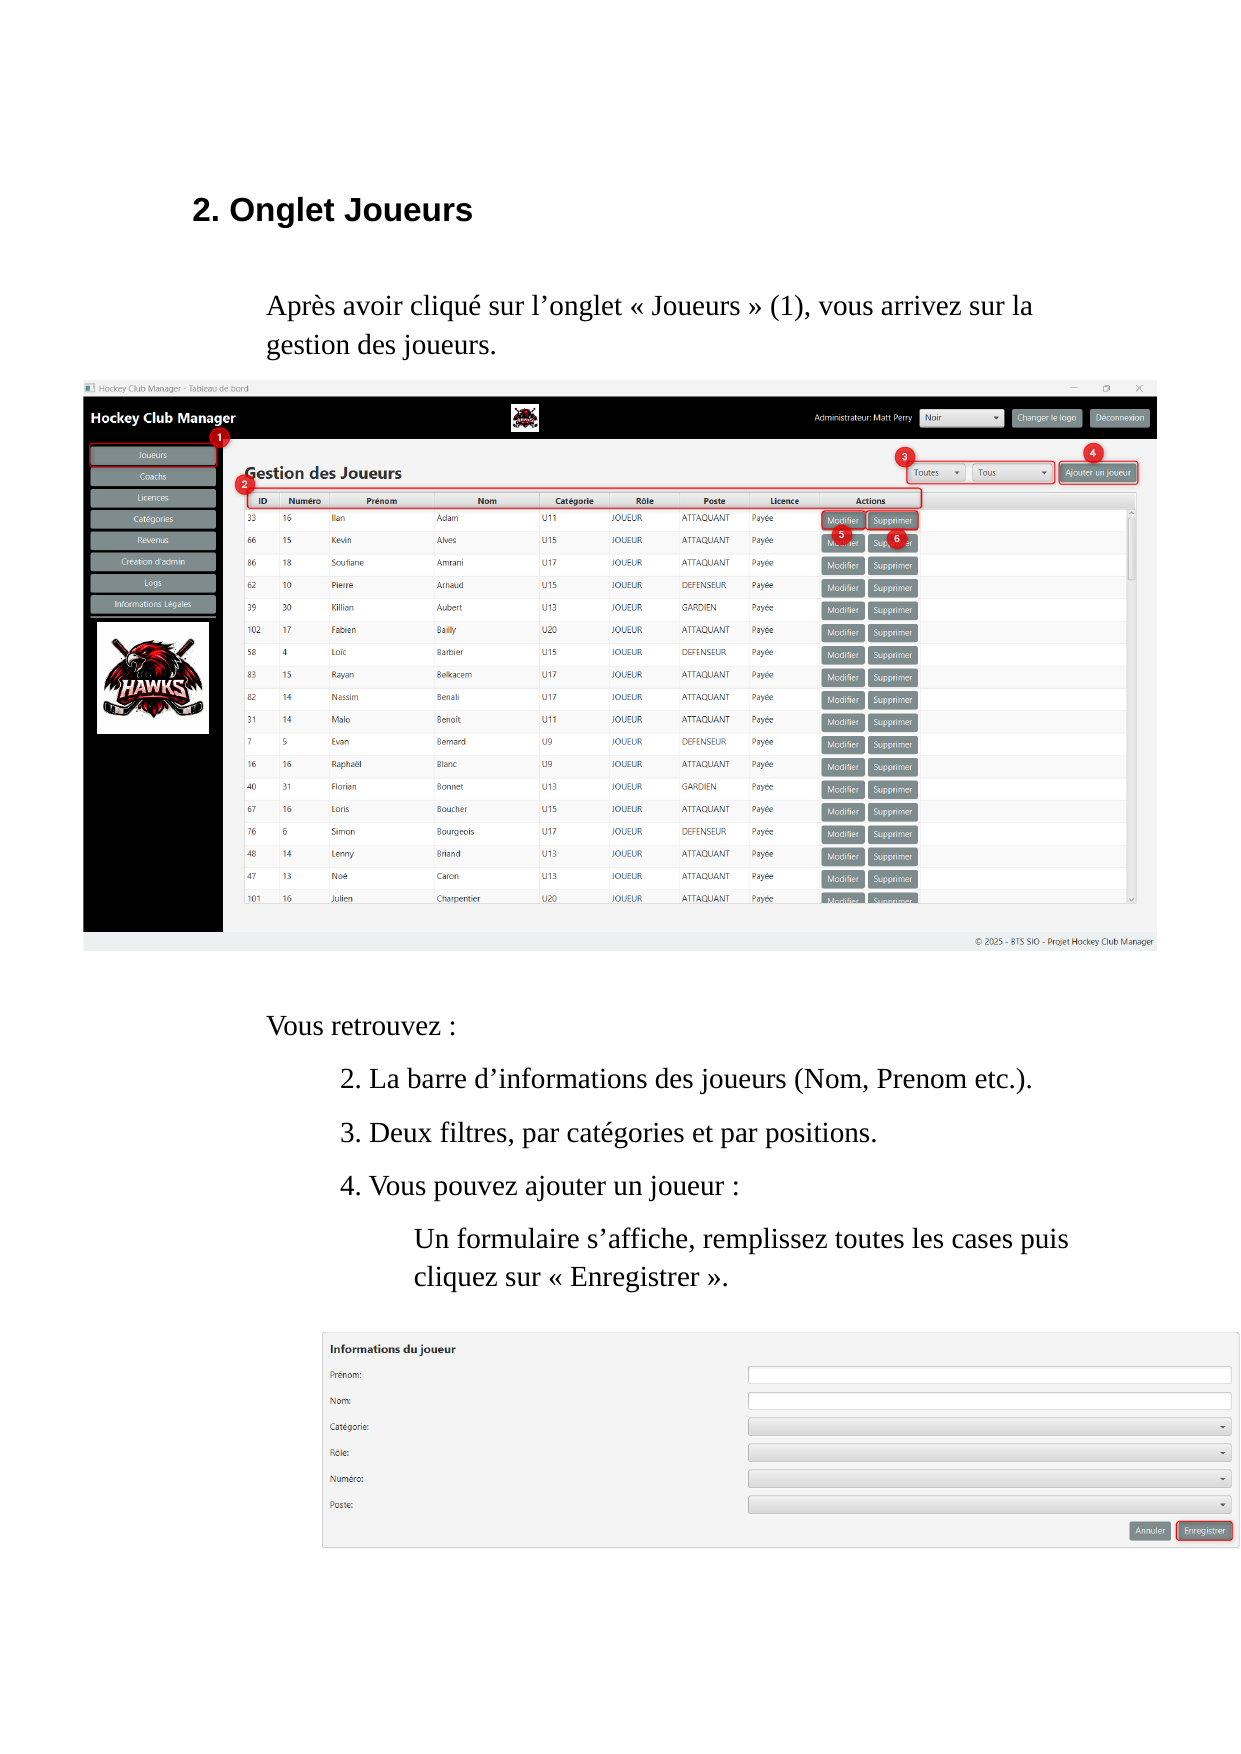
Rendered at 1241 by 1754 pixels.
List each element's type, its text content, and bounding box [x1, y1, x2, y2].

text 2. La barre d’informations des joueurs (Nom, Prenom etc.). [118, 1062, 1122, 1095]
picture [83, 380, 1157, 951]
text Un formulaire s’affiche, remplissez toutes les cases puis cliquez sur « Enregistrer ». [118, 1221, 1122, 1293]
text Vous retrouvez : [118, 1008, 1122, 1042]
text 3. Deux filtres, par catégories et par positions. [118, 1115, 1122, 1148]
text Après avoir cliqué sur l’onglet « Joueurs » (1), vous arrivez sur la gestion des joueurs. [118, 288, 1122, 361]
subtitle 2. Onglet Joueurs [118, 190, 1122, 228]
picture [321, 1332, 1241, 1549]
text 4. Vous pouvez ajouter un joueur : [118, 1168, 1122, 1201]
